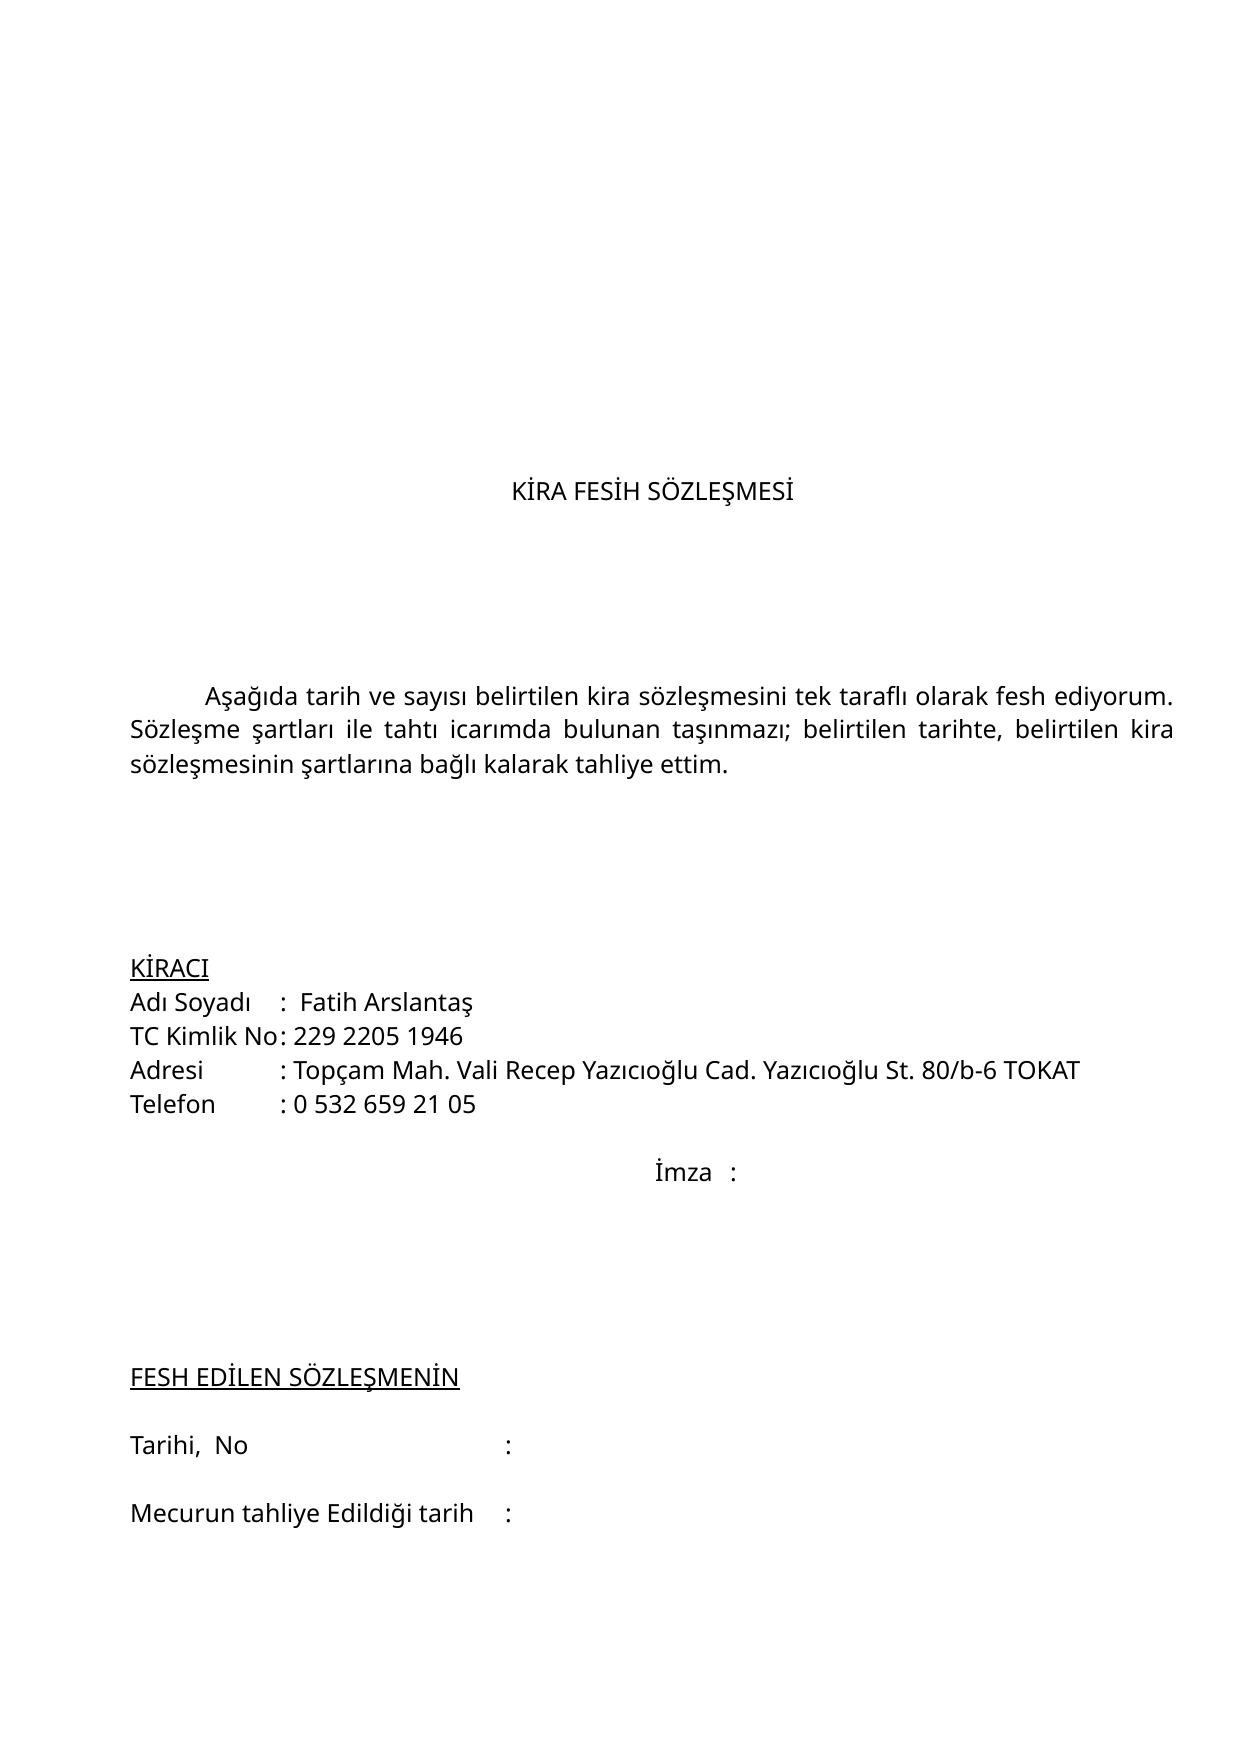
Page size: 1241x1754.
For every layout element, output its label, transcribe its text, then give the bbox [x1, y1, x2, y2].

text TC Kimlik No : 229 2205 1946 [130, 1019, 1175, 1053]
text İmza : [130, 1155, 1175, 1189]
text Mecurun tahliye Edildiği tarih : [130, 1496, 1175, 1530]
text FESH EDİLEN SÖZLEŞMENİN [130, 1359, 1175, 1393]
text KİRA FESİH SÖZLEŞMESİ [130, 474, 1175, 508]
text KİRACI [130, 951, 1175, 985]
text Tarihi, No : [130, 1427, 1175, 1462]
text Adı Soyadı : Fatih Arslantaş [130, 985, 1175, 1019]
text Adresi : Topçam Mah. Vali Recep Yazıcıoğlu Cad. Yazıcıoğlu St. 80/b-6 TOKAT [130, 1053, 1175, 1087]
text Telefon : 0 532 659 21 05 [130, 1087, 1175, 1121]
text Aşağıda tarih ve sayısı belirtilen kira sözleşmesini tek taraflı olarak fesh ediyorum. Sözleşme şartları ile tahtı icarımda bulunan taşınmazı; belirtilen tarihte, belirtilen kira sözleşmesinin şartlarına bağlı kalarak tahliye ettim. [130, 678, 1175, 780]
